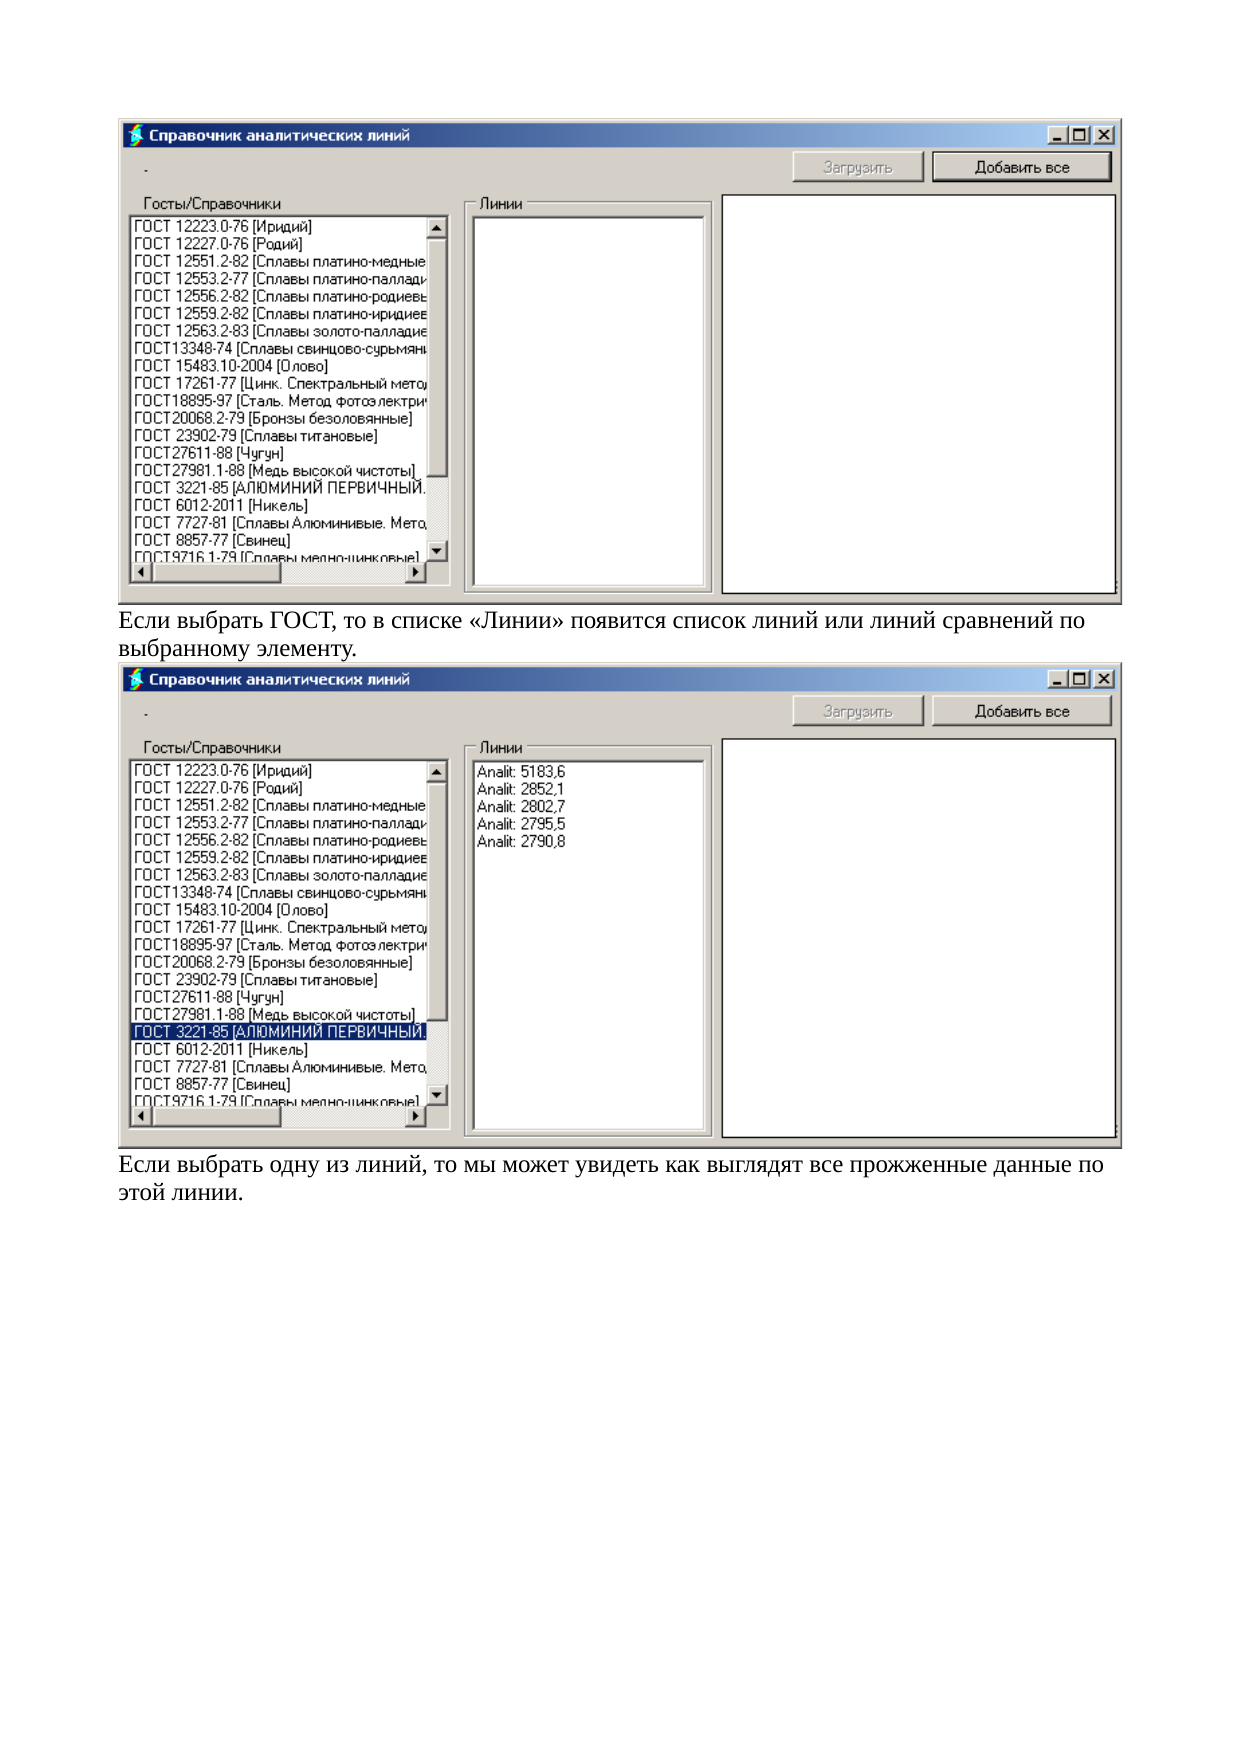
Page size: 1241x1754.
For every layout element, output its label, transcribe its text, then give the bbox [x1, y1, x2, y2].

picture [118, 662, 1123, 1149]
picture [118, 118, 1123, 605]
text Если выбрать одну из линий, то мы может увидеть как выглядят все прожженные данные по этой линии. [118, 1149, 1122, 1206]
text Если выбрать ГОСТ, то в списке «Линии» появится список линий или линий сравнений по выбранному элементу. [118, 605, 1122, 662]
